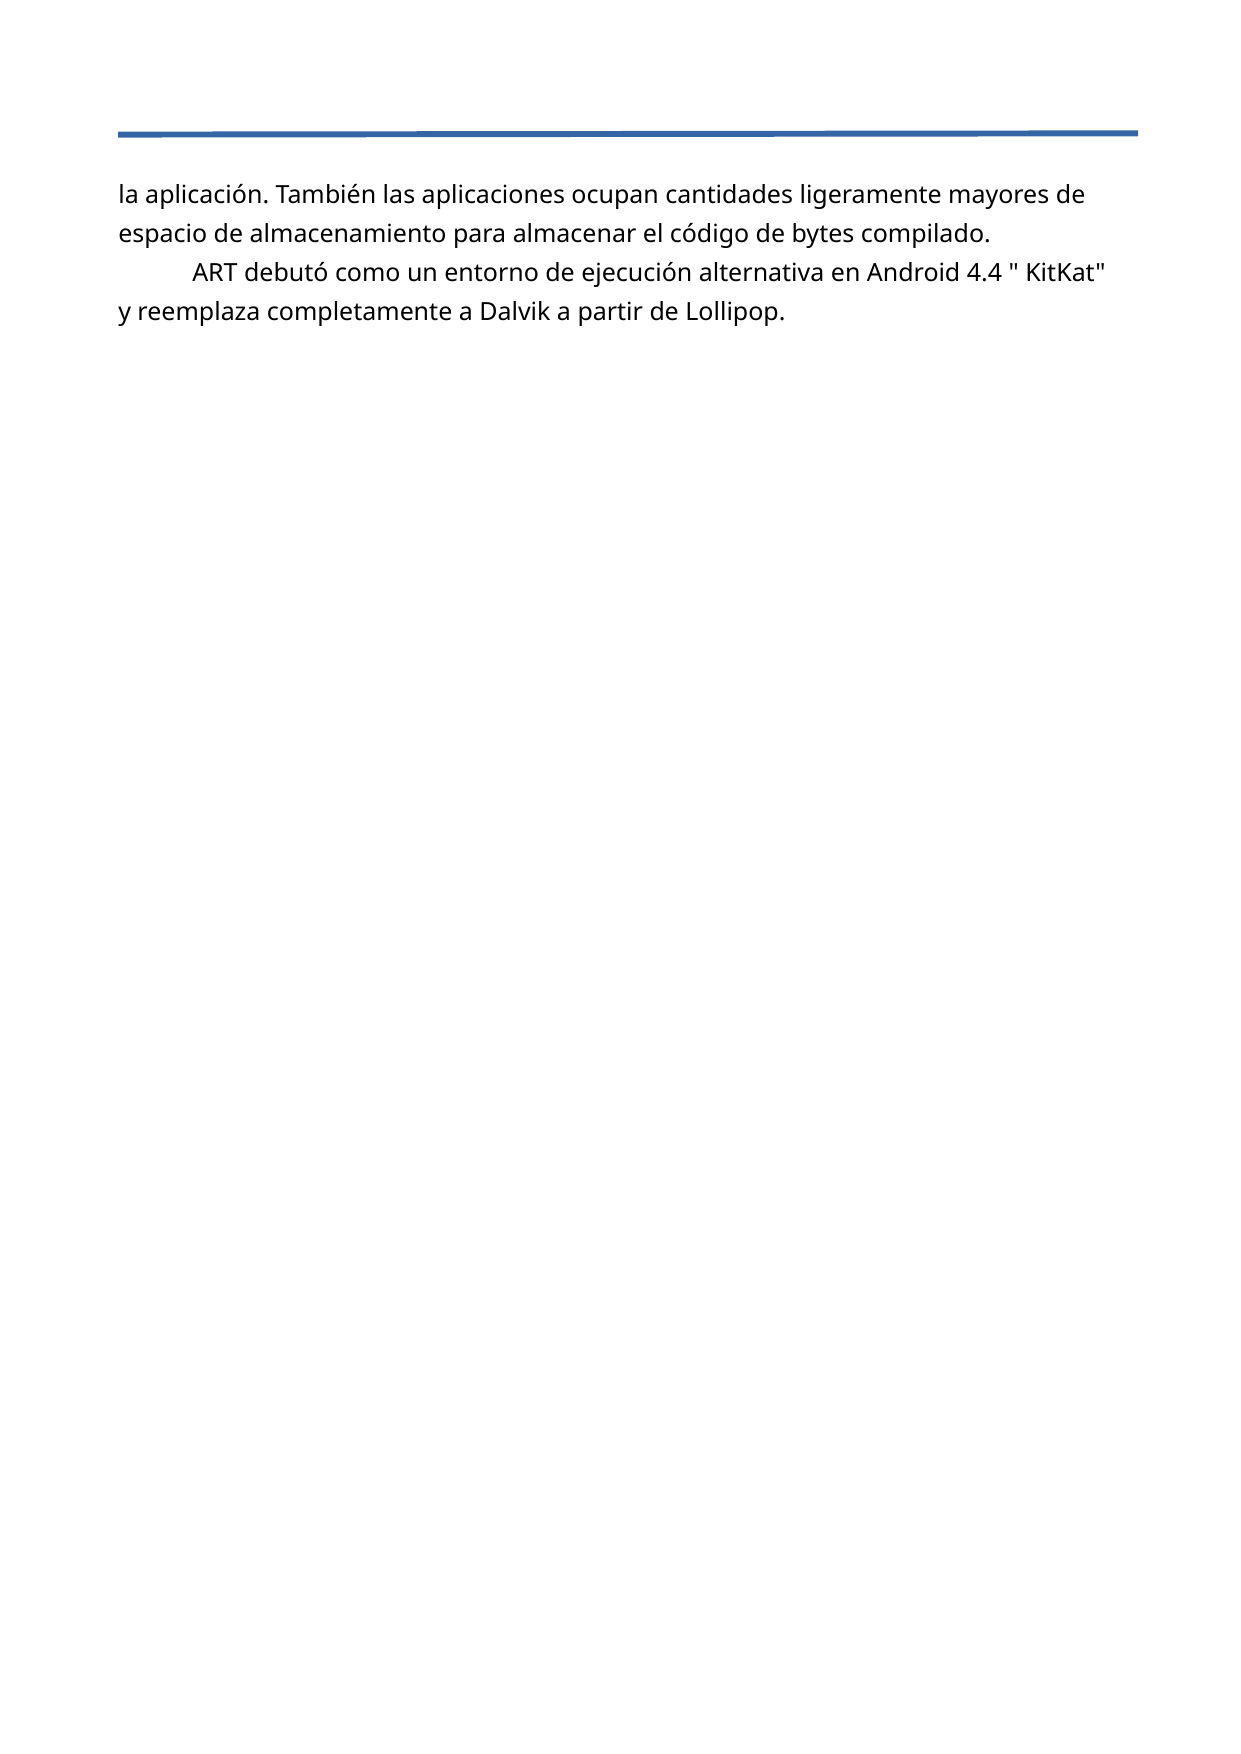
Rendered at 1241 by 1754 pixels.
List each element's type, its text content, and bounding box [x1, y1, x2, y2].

text la aplicación. También las aplicaciones ocupan cantidades ligeramente mayores de espacio de almacenamiento para almacenar el código de bytes compilado. ART debutó como un entorno de ejecución alternativa en Android 4.4 " KitKat" y reemplaza completamente a Dalvik a partir de Lollipop. [118, 176, 1122, 367]
